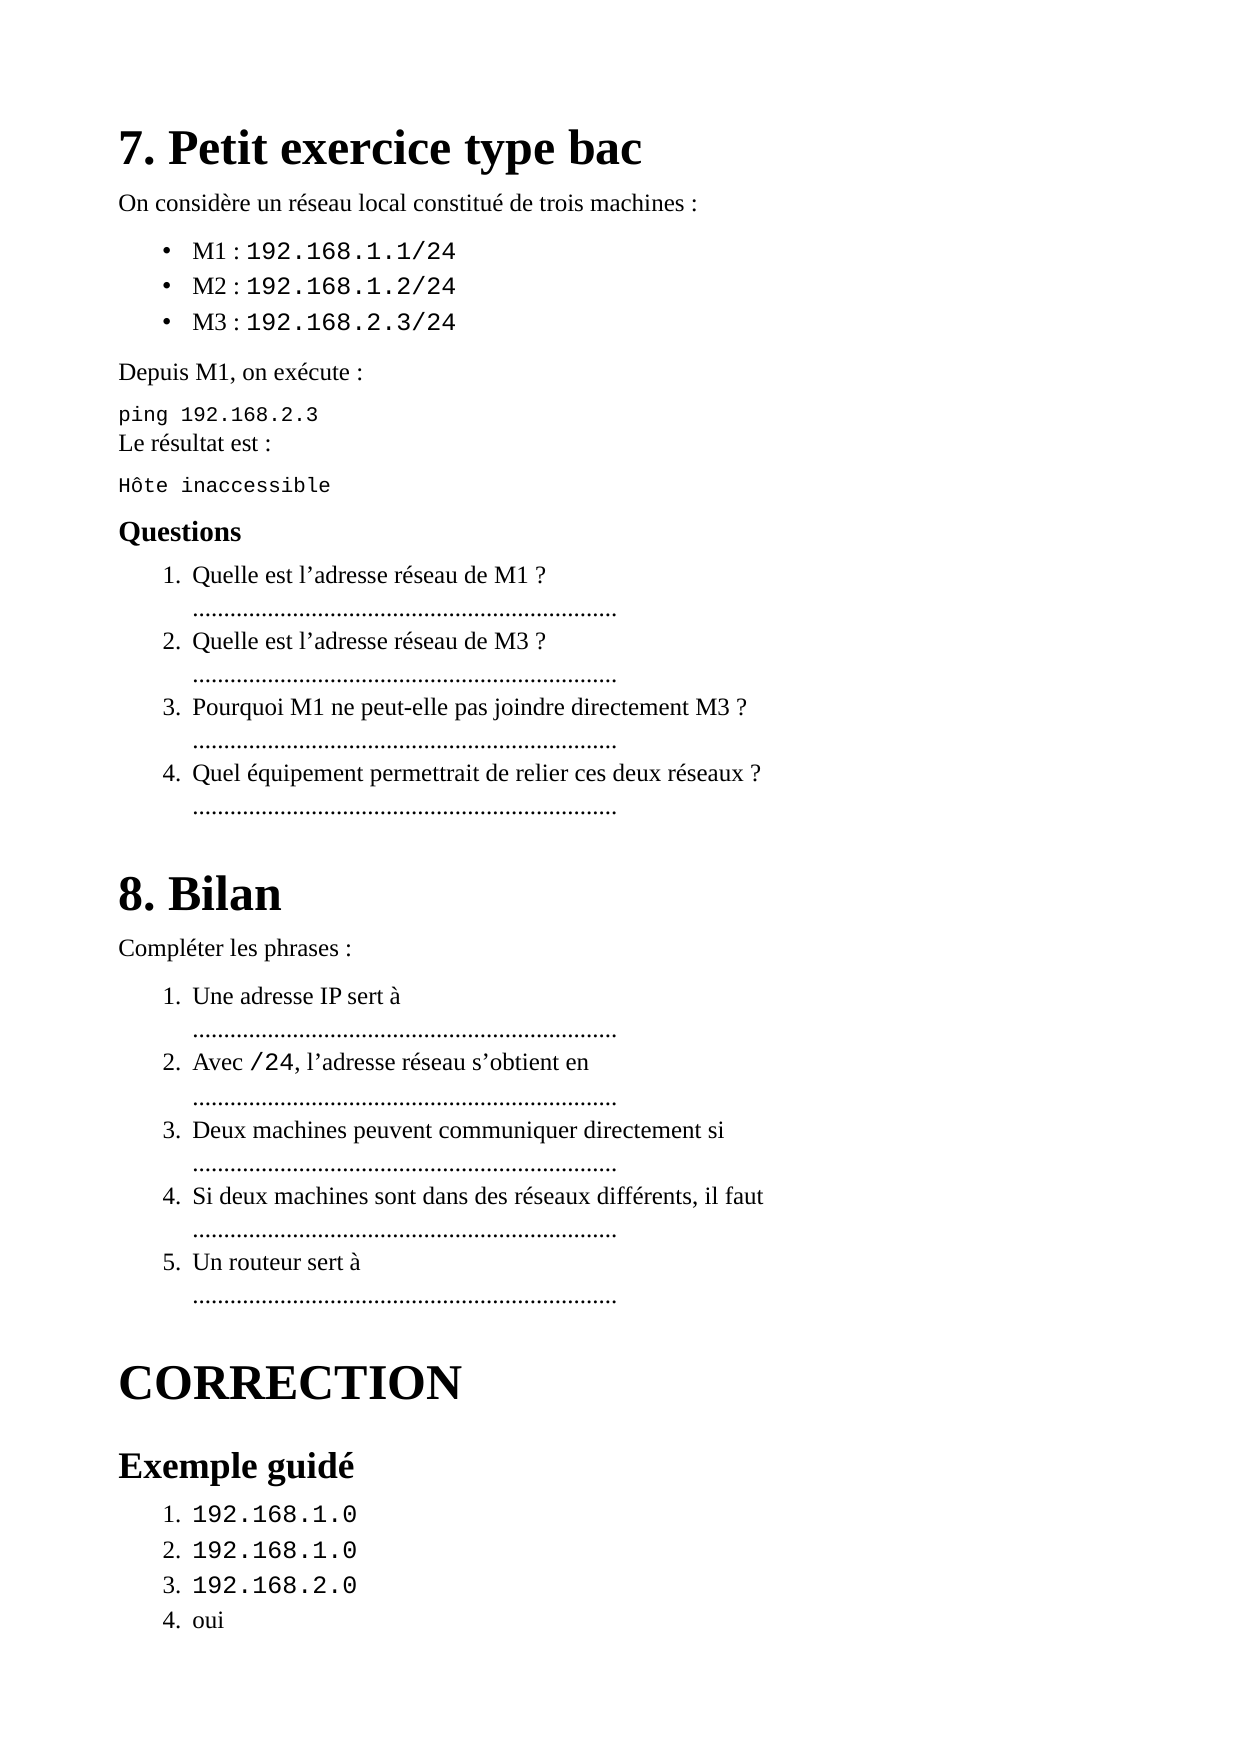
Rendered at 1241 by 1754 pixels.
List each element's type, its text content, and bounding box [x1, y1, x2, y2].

list M2 : 192.168.1.2/24 [162, 271, 1122, 302]
list Si deux machines sont dans des réseaux différents, il faut .................................................................... [162, 1181, 1122, 1243]
text Hôte inaccessible [118, 475, 1122, 499]
text Compléter les phrases : [118, 933, 1122, 962]
list Quelle est l’adresse réseau de M3 ? .................................................................... [162, 626, 1122, 687]
subtitle Questions [118, 514, 1122, 547]
list Un routeur sert à .................................................................... [162, 1247, 1122, 1309]
list 192.168.1.0 [162, 1499, 1122, 1530]
subtitle 7. Petit exercice type bac [118, 118, 1122, 176]
text ping 192.168.2.3 [118, 404, 1122, 428]
list Avec /24, l’adresse réseau s’obtient en .................................................................... [162, 1047, 1122, 1111]
list oui [162, 1606, 1122, 1634]
list M1 : 192.168.1.1/24 [162, 236, 1122, 267]
list Pourquoi M1 ne peut-elle pas joindre directement M3 ? .................................................................... [162, 692, 1122, 753]
subtitle Exemple guidé [118, 1444, 1122, 1487]
list Quel équipement permettrait de relier ces deux réseaux ? .................................................................... [162, 758, 1122, 819]
subtitle CORRECTION [118, 1353, 1122, 1410]
list Une adresse IP sert à .................................................................... [162, 981, 1122, 1043]
list Deux machines peuvent communiquer directement si .................................................................... [162, 1115, 1122, 1177]
subtitle 8. Bilan [118, 863, 1122, 921]
text Le résultat est : [118, 428, 1122, 457]
list Quelle est l’adresse réseau de M1 ? .................................................................... [162, 560, 1122, 621]
list 192.168.1.0 [162, 1535, 1122, 1566]
list 192.168.2.0 [162, 1570, 1122, 1601]
text On considère un réseau local constitué de trois machines : [118, 188, 1122, 217]
text Depuis M1, on exécute : [118, 357, 1122, 385]
list M3 : 192.168.2.3/24 [162, 307, 1122, 337]
